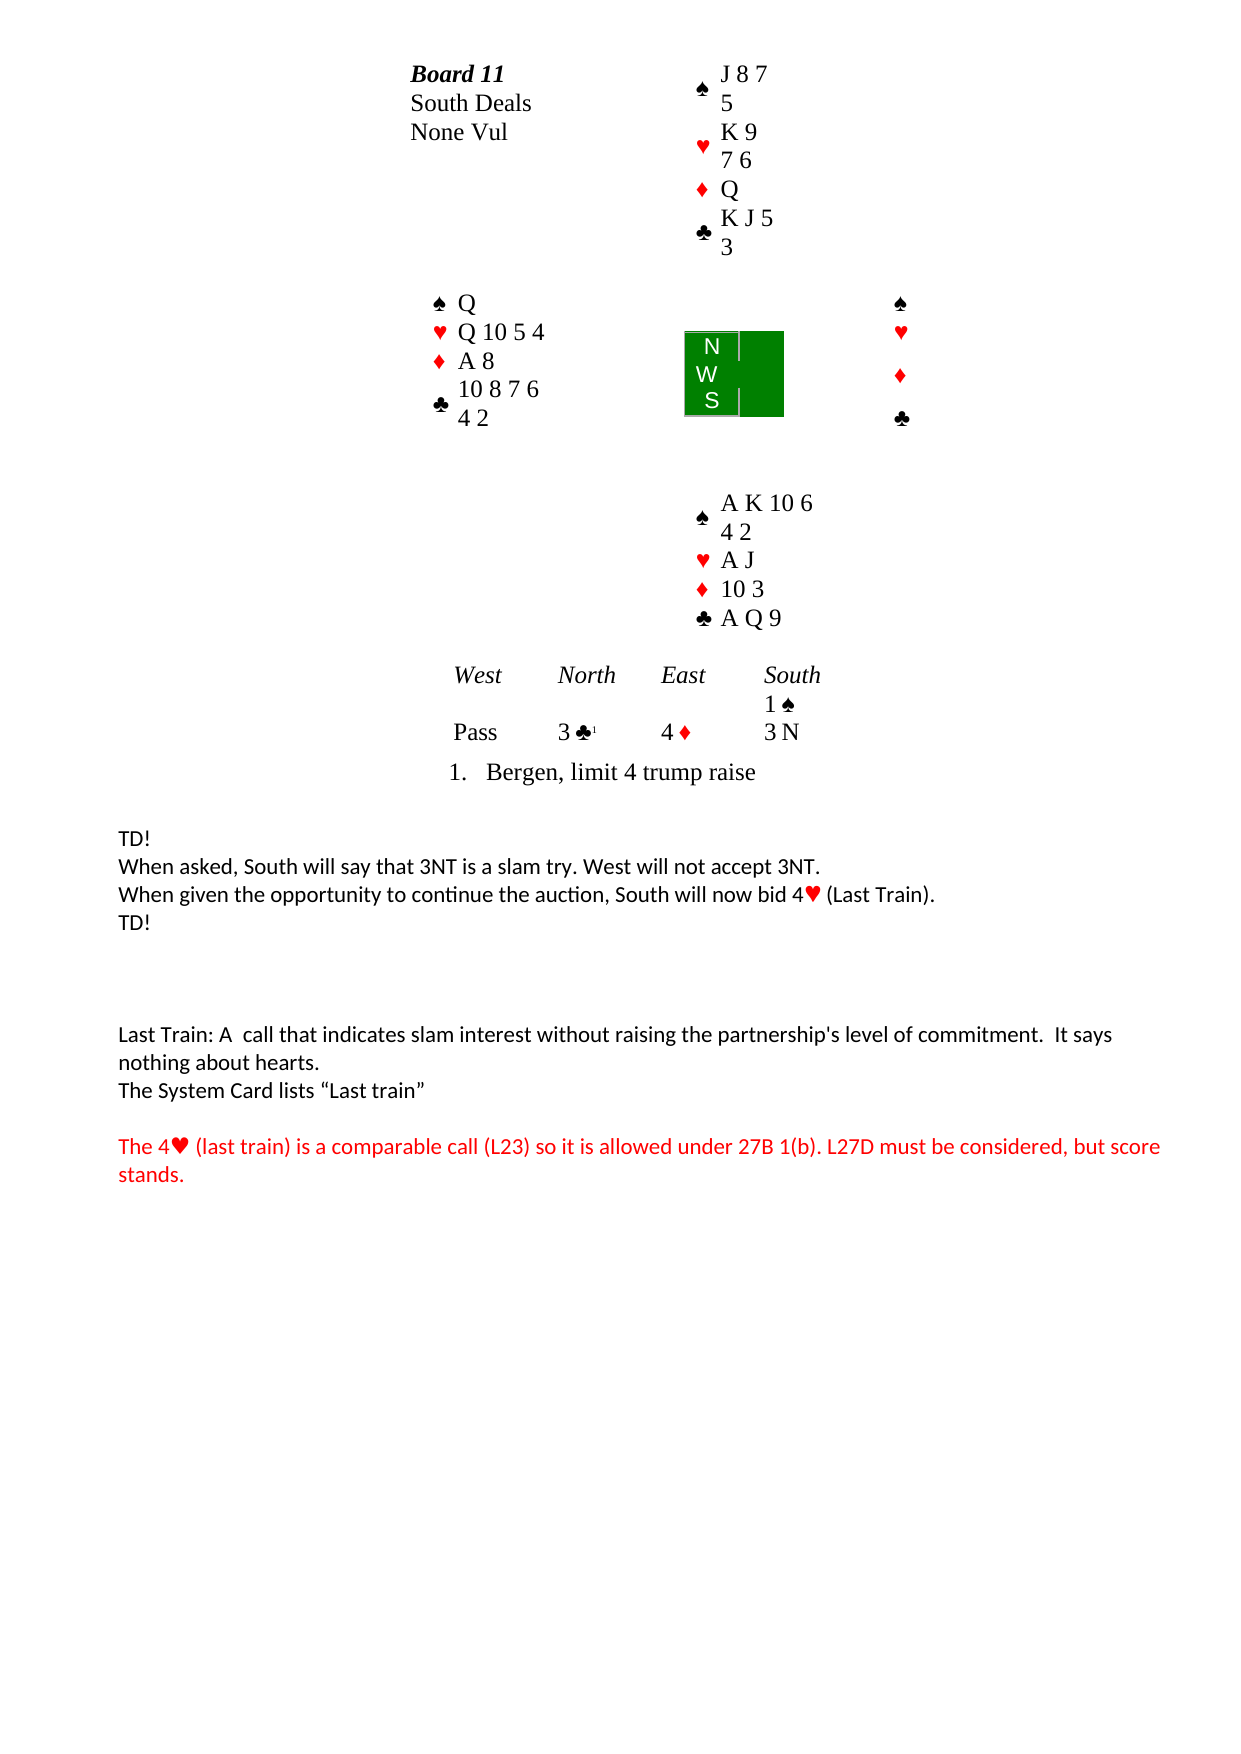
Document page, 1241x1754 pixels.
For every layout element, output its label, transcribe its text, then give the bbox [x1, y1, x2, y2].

table_cell A 8 [446, 346, 560, 374]
table_header [871, 288, 900, 460]
table_cell 1 ♠ [753, 689, 857, 717]
table_cell ♣ [684, 603, 709, 632]
table_cell ♦ [684, 174, 709, 203]
table_cell Q [709, 174, 787, 203]
table_header ♠ [684, 59, 709, 117]
table_header [560, 288, 585, 460]
table_cell Q 10 5 4 [446, 317, 560, 346]
table_header J 8 7 5 [709, 59, 787, 117]
table_cell 10 3 [709, 574, 842, 603]
table_cell ♣ [421, 375, 446, 432]
table_cell A J [709, 546, 842, 574]
table_header South [753, 660, 857, 689]
table_cell [442, 689, 546, 717]
text When given the opportunity to continue the auction, South will now bid 4 (Last Train). [118, 880, 1181, 908]
table_cell 3 ♣1 [546, 718, 649, 746]
table_cell ♥ [421, 317, 446, 346]
table_cell 10 8 7 6 4 2 [446, 375, 560, 432]
table_header ♠ [882, 288, 900, 317]
table_cell ♦ [882, 346, 900, 403]
table_cell A Q 9 [709, 603, 842, 632]
table_cell [546, 689, 649, 717]
table_cell S [685, 388, 738, 415]
table_cell Pass [442, 718, 546, 746]
table_cell [399, 288, 673, 488]
table_cell [399, 488, 673, 660]
table_cell ♣ [882, 403, 900, 432]
table_cell ♥ [882, 317, 900, 346]
table_header A K 10 6 4 2 [709, 488, 842, 546]
table_cell ♣ [684, 203, 709, 260]
table_cell [835, 288, 900, 488]
table_header N [685, 333, 738, 361]
table_cell [650, 689, 753, 717]
table_header North [546, 660, 649, 689]
table_header ♠ [421, 288, 446, 317]
table_cell [673, 488, 900, 660]
table_cell K 9 7 6 [709, 117, 787, 174]
table_cell [771, 361, 784, 387]
table_header Board 11 South Deals None Vul [399, 59, 673, 288]
table_header [673, 59, 900, 288]
table_header Bergen, limit 4 trump raise [400, 746, 900, 796]
table_header [846, 288, 871, 460]
table_cell ♥ [684, 546, 709, 574]
text TD! [118, 824, 1181, 852]
table_cell 4 ♦ [650, 718, 753, 746]
table_cell ♦ [684, 574, 709, 603]
table_header Q [446, 288, 560, 317]
text The 4♥ (last train) is a comparable call (L23) so it is allowed under 27B 1(b). L27D must be considered, but score stands. [118, 1132, 1181, 1188]
text TD! [118, 908, 1181, 936]
table_cell W [685, 361, 771, 387]
text The System Card lists “Last train” [118, 1076, 1181, 1104]
table_cell ♥ [684, 117, 709, 174]
table_cell [673, 288, 835, 488]
text When asked, South will say that 3NT is a slam try. West will not accept 3NT. [118, 852, 1181, 880]
table_cell ♦ [421, 346, 446, 374]
table_header ♠ [684, 488, 709, 546]
table_header [410, 288, 560, 460]
table_cell K J 5 3 [709, 203, 787, 260]
table_header East [650, 660, 753, 689]
text Last Train: A call that indicates slam interest without raising the partnership's level of commitment. It says nothing about hearts. [118, 1020, 1181, 1076]
table_cell 3 N [753, 718, 857, 746]
table_header West [442, 660, 546, 689]
